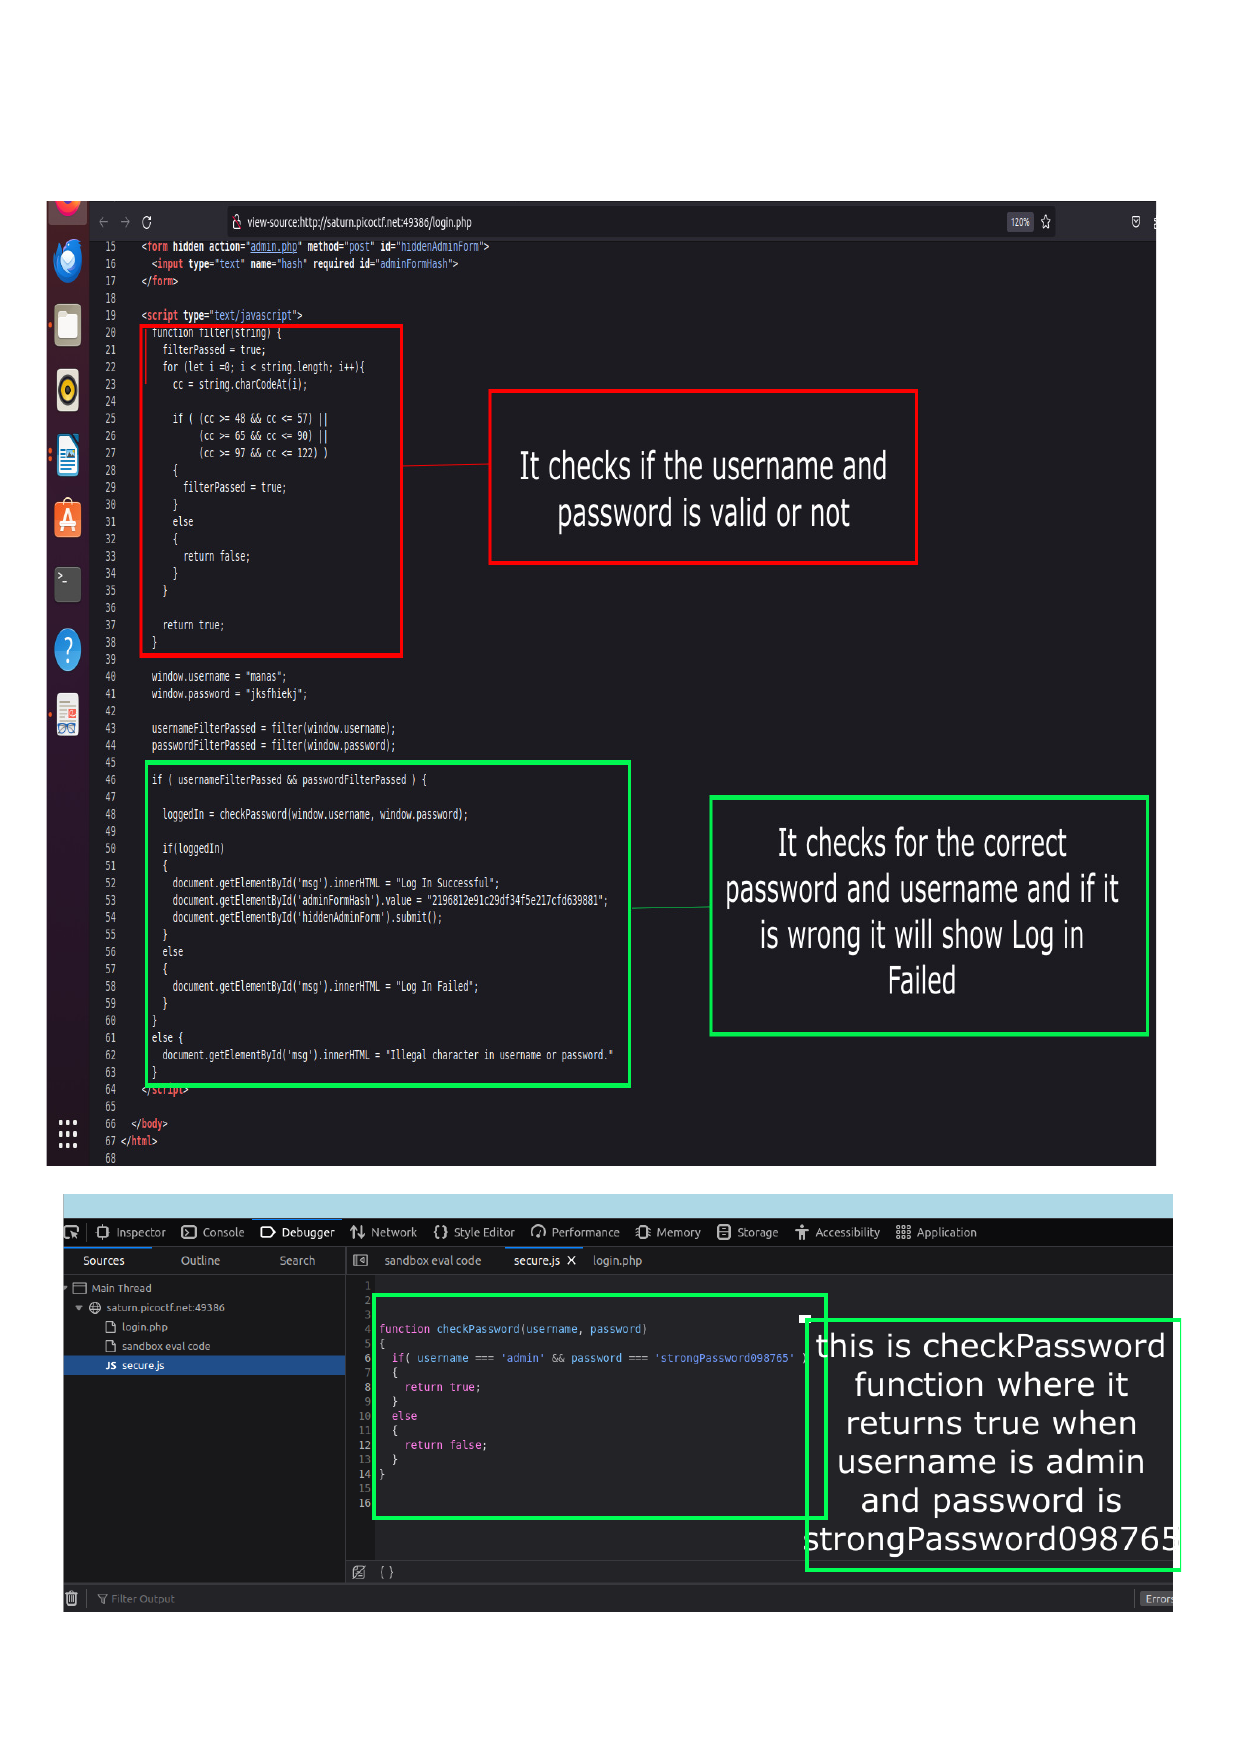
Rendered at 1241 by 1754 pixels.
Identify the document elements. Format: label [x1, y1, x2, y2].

picture [60, 1190, 1182, 1681]
picture [46, 201, 1157, 1166]
